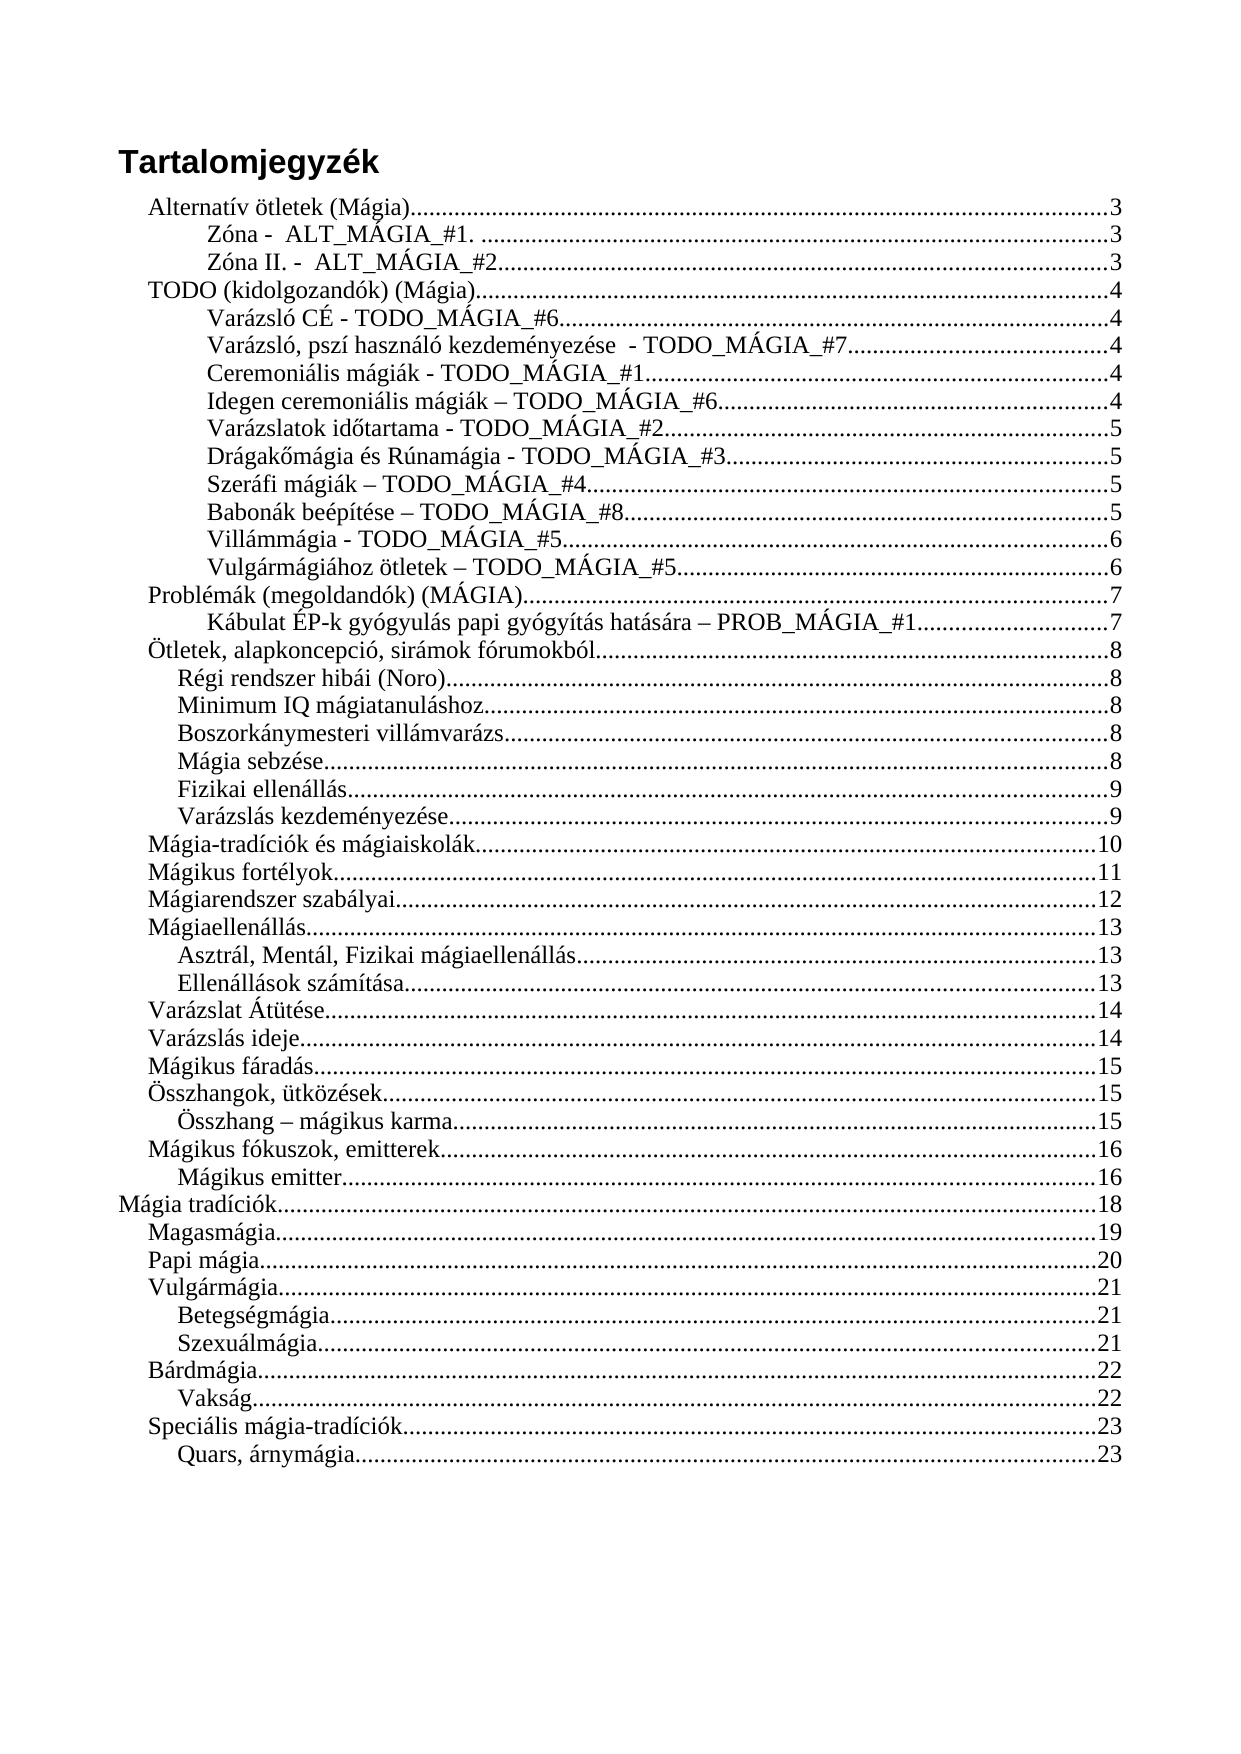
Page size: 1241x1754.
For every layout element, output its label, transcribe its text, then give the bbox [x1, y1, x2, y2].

subtitle Tartalomjegyzék [118, 143, 1122, 180]
text Mágikus fókuszok, emitterek 16 [148, 1135, 1122, 1163]
text Varázslás kezdeményezése 9 [177, 802, 1122, 830]
text Szeráfi mágiák – TODO_MÁGIA_#4. 5 [207, 470, 1122, 498]
text Vakság 22 [177, 1384, 1122, 1412]
text Drágakőmágia és Rúnamágia - TODO_MÁGIA_#3. 5 [207, 442, 1122, 470]
text Alternatív ötletek (Mágia) 3 [148, 193, 1122, 221]
text Varázslatok időtartama - TODO_MÁGIA_#2. 5 [207, 414, 1122, 442]
text Varázsló CÉ - TODO_MÁGIA_#6. 4 [207, 304, 1122, 331]
text Varázslás ideje 14 [148, 1024, 1122, 1052]
text Mágikus fortélyok 11 [148, 858, 1122, 886]
text Quars, árnymágia 23 [177, 1440, 1122, 1467]
text Összhang – mágikus karma 15 [177, 1107, 1122, 1135]
text Régi rendszer hibái (Noro) 8 [177, 664, 1122, 692]
text Problémák (megoldandók) (MÁGIA) 7 [148, 581, 1122, 608]
text Ötletek, alapkoncepció, sirámok fórumokból 8 [148, 636, 1122, 664]
text Speciális mágia-tradíciók 23 [148, 1412, 1122, 1440]
text Magasmágia 19 [148, 1218, 1122, 1246]
text Mágia tradíciók 18 [118, 1190, 1122, 1218]
text Fizikai ellenállás 9 [177, 775, 1122, 802]
text Villámmágia - TODO_MÁGIA_#5. 6 [207, 525, 1122, 553]
text Babonák beépítése – TODO_MÁGIA_#8. 5 [207, 498, 1122, 525]
text Mágikus emitter 16 [177, 1163, 1122, 1190]
text TODO (kidolgozandók) (Mágia) 4 [148, 276, 1122, 304]
text Mágikus fáradás 15 [148, 1052, 1122, 1079]
text Mágiaellenállás 13 [148, 913, 1122, 941]
text Bárdmágia 22 [148, 1357, 1122, 1384]
text Idegen ceremoniális mágiák – TODO_MÁGIA_#6. 4 [207, 387, 1122, 414]
text Varázslat Átütése 14 [148, 996, 1122, 1024]
text Mágiarendszer szabályai 12 [148, 886, 1122, 913]
text Zóna - ALT_MÁGIA_#1. 3 [207, 221, 1122, 248]
text Ceremoniális mágiák - TODO_MÁGIA_#1. 4 [207, 359, 1122, 387]
text Vulgármágia 21 [148, 1273, 1122, 1301]
text Boszorkánymesteri villámvarázs 8 [177, 719, 1122, 747]
text Szexuálmágia 21 [177, 1329, 1122, 1357]
text Összhangok, ütközések 15 [148, 1079, 1122, 1107]
text Betegségmágia 21 [177, 1301, 1122, 1329]
text Mágia sebzése 8 [177, 747, 1122, 775]
text Ellenállások számítása 13 [177, 969, 1122, 996]
text Minimum IQ mágiatanuláshoz 8 [177, 692, 1122, 719]
text Varázsló, pszí használó kezdeményezése - TODO_MÁGIA_#7. 4 [207, 331, 1122, 359]
text Papi mágia 20 [148, 1246, 1122, 1273]
text Mágia-tradíciók és mágiaiskolák 10 [148, 830, 1122, 858]
text Asztrál, Mentál, Fizikai mágiaellenállás 13 [177, 941, 1122, 969]
text Kábulat ÉP-k gyógyulás papi gyógyítás hatására – PROB_MÁGIA_#1. 7 [207, 608, 1122, 636]
text Zóna II. - ALT_MÁGIA_#2. 3 [207, 248, 1122, 276]
text Vulgármágiához ötletek – TODO_MÁGIA_#5. 6 [207, 553, 1122, 581]
